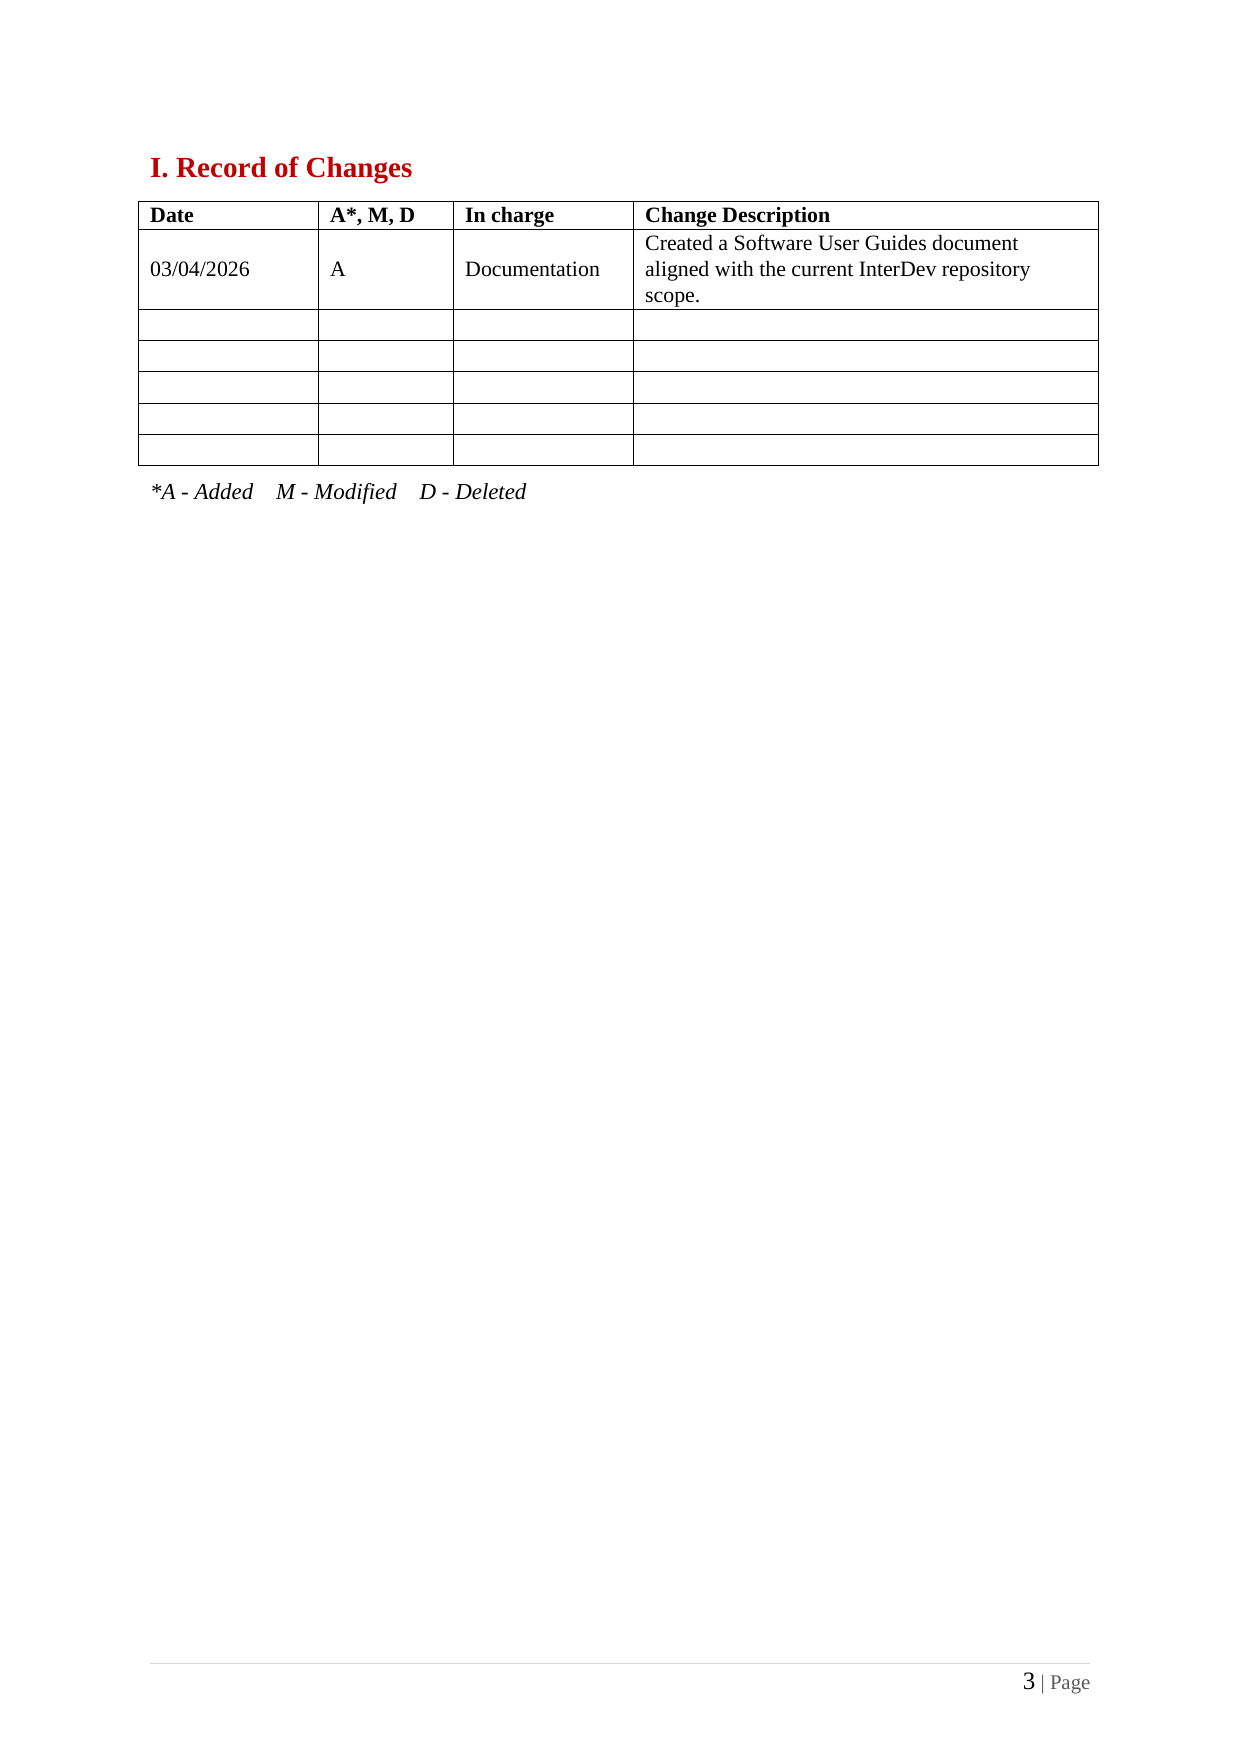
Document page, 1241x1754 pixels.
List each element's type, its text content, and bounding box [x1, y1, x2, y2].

table_cell [139, 372, 318, 402]
table_cell [634, 310, 1098, 340]
table_cell [139, 310, 318, 340]
table_cell A [319, 230, 453, 309]
subtitle I. Record of Changes [150, 150, 1090, 183]
table_header Change Description [634, 202, 1098, 228]
table_cell [319, 341, 453, 371]
table_cell [319, 404, 453, 433]
table_cell [454, 310, 633, 340]
table_cell [634, 404, 1098, 433]
table_cell Created a Software User Guides document aligned with the current InterDev repository scope. [634, 230, 1098, 309]
table_cell [319, 372, 453, 402]
table_header In charge [454, 202, 633, 228]
table_cell [454, 341, 633, 371]
table_cell [634, 341, 1098, 371]
table_cell [634, 372, 1098, 402]
table_cell 03/04/2026 [139, 230, 318, 309]
table_header A*, M, D [319, 202, 453, 228]
table_cell [319, 435, 453, 465]
table_cell [139, 341, 318, 371]
table_cell Documentation [454, 230, 633, 309]
table_cell [454, 372, 633, 402]
table_cell [139, 404, 318, 433]
table_cell [454, 404, 633, 433]
table_cell [454, 435, 633, 465]
table_header Date [139, 202, 318, 228]
text *A - Added M - Modified D - Deleted [150, 478, 1090, 504]
table_cell [634, 435, 1098, 465]
table_cell [139, 435, 318, 465]
table_cell [319, 310, 453, 340]
